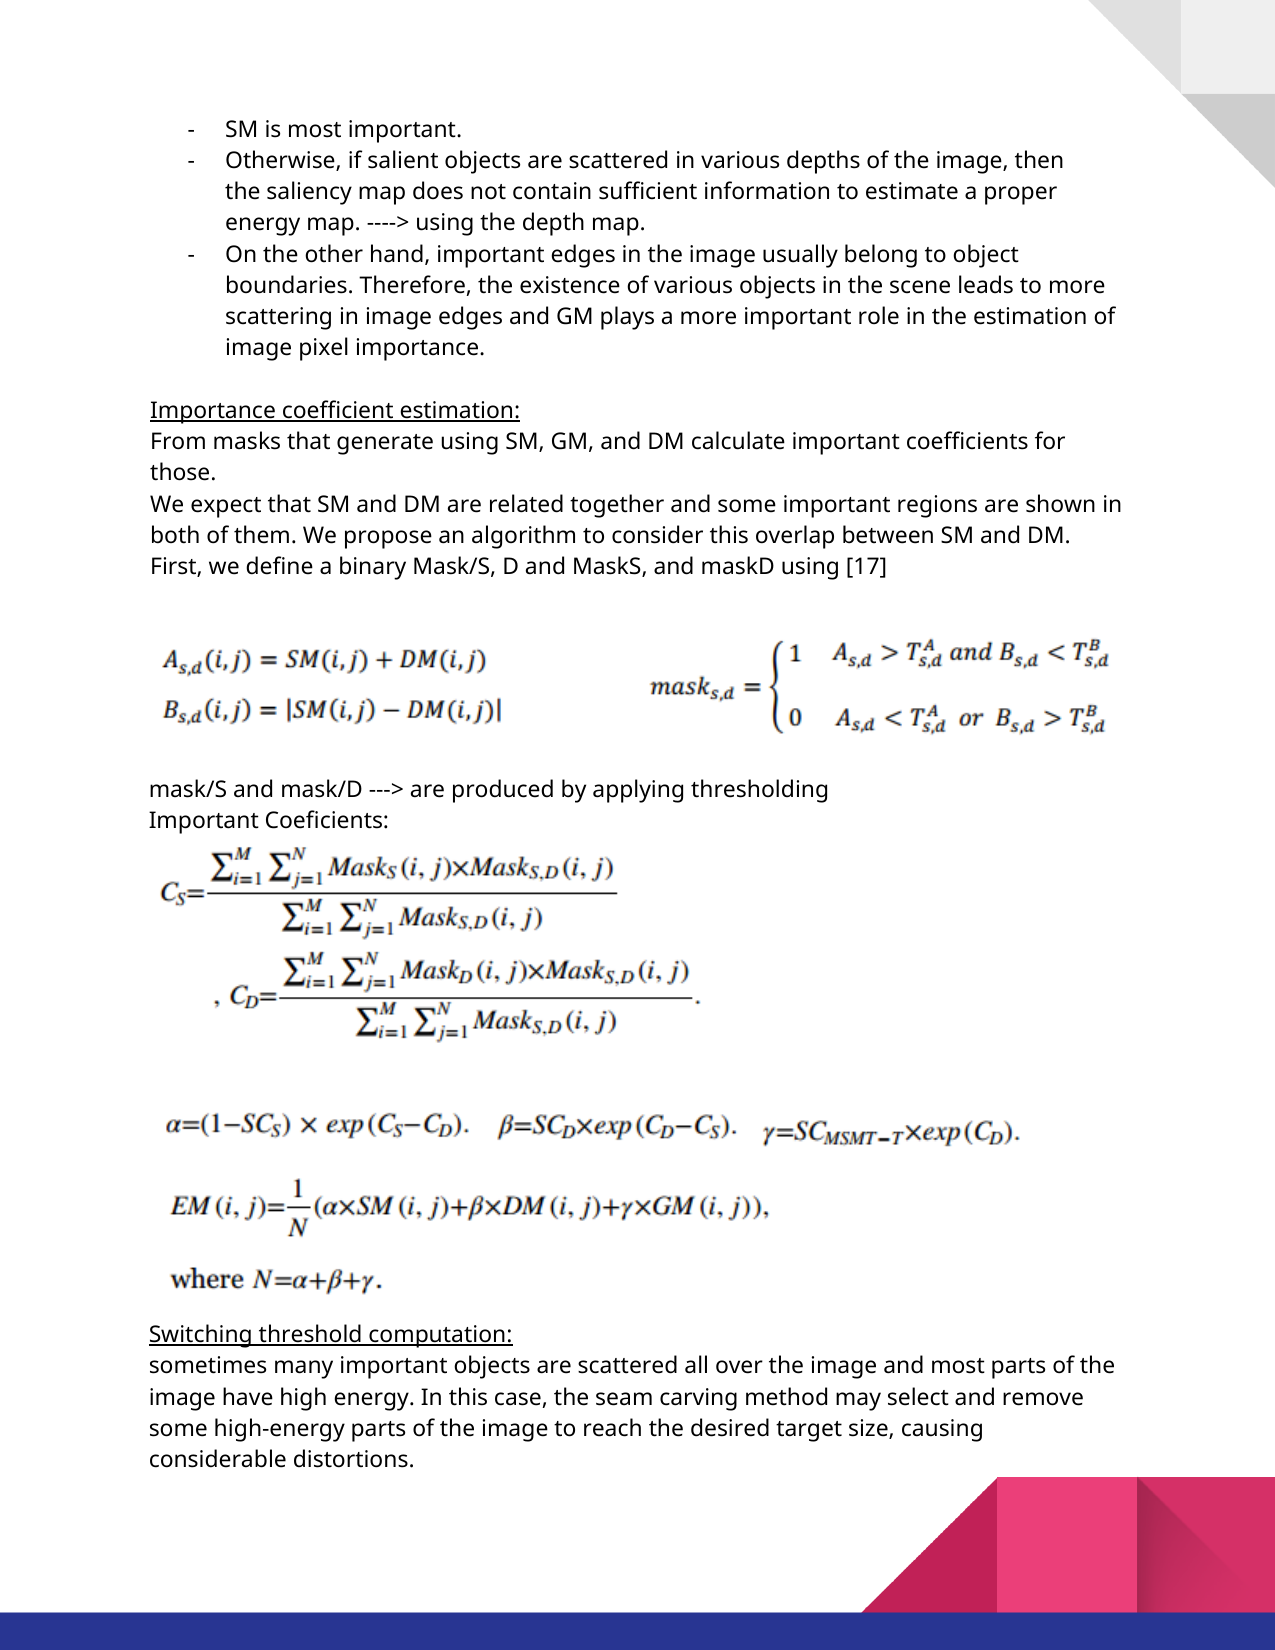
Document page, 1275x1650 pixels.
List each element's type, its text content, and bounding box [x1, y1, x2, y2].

picture [642, 621, 1125, 754]
picture [148, 1088, 1025, 1318]
text Switching threshold computation: [148, 1318, 1125, 1349]
text Importance coefficient estimation: [150, 394, 1125, 425]
text From masks that generate using SM, GM, and DM calculate important coefficients for those. [150, 425, 1125, 487]
list SM is most important. [187, 112, 1125, 144]
list Otherwise, if salient objects are scattered in various depths of the image, then the saliency map does not contain sufficient information to estimate a proper energy map. ----> using the depth map. [187, 144, 1125, 237]
text Important Coeficients: [148, 804, 1125, 835]
text sometimes many important objects are scattered all over the image and most parts of the image have high energy. In this case, the seam carving method may select and remove some high-energy parts of the image to reach the desired target size, causing considerable distortions. [148, 1349, 1125, 1474]
text We expect that SM and DM are related together and some important regions are shown in both of them. We propose an algorithm to consider this overlap between SM and DM. [150, 487, 1125, 550]
picture [150, 636, 525, 737]
list On the other hand, important edges in the image usually belong to object boundaries. Therefore, the existence of various objects in the scene leads to more scattering in image edges and GM plays a more important role in the estimation of image pixel importance. [187, 237, 1125, 362]
picture [0, 1475, 1275, 1650]
text mask/S and mask/D ---> are produced by applying thresholding [148, 581, 1125, 804]
picture [1087, 0, 1275, 188]
text First, we define a binary Mask/S, D and MaskS, and maskD using [17] [150, 550, 1125, 581]
picture [148, 835, 716, 1057]
